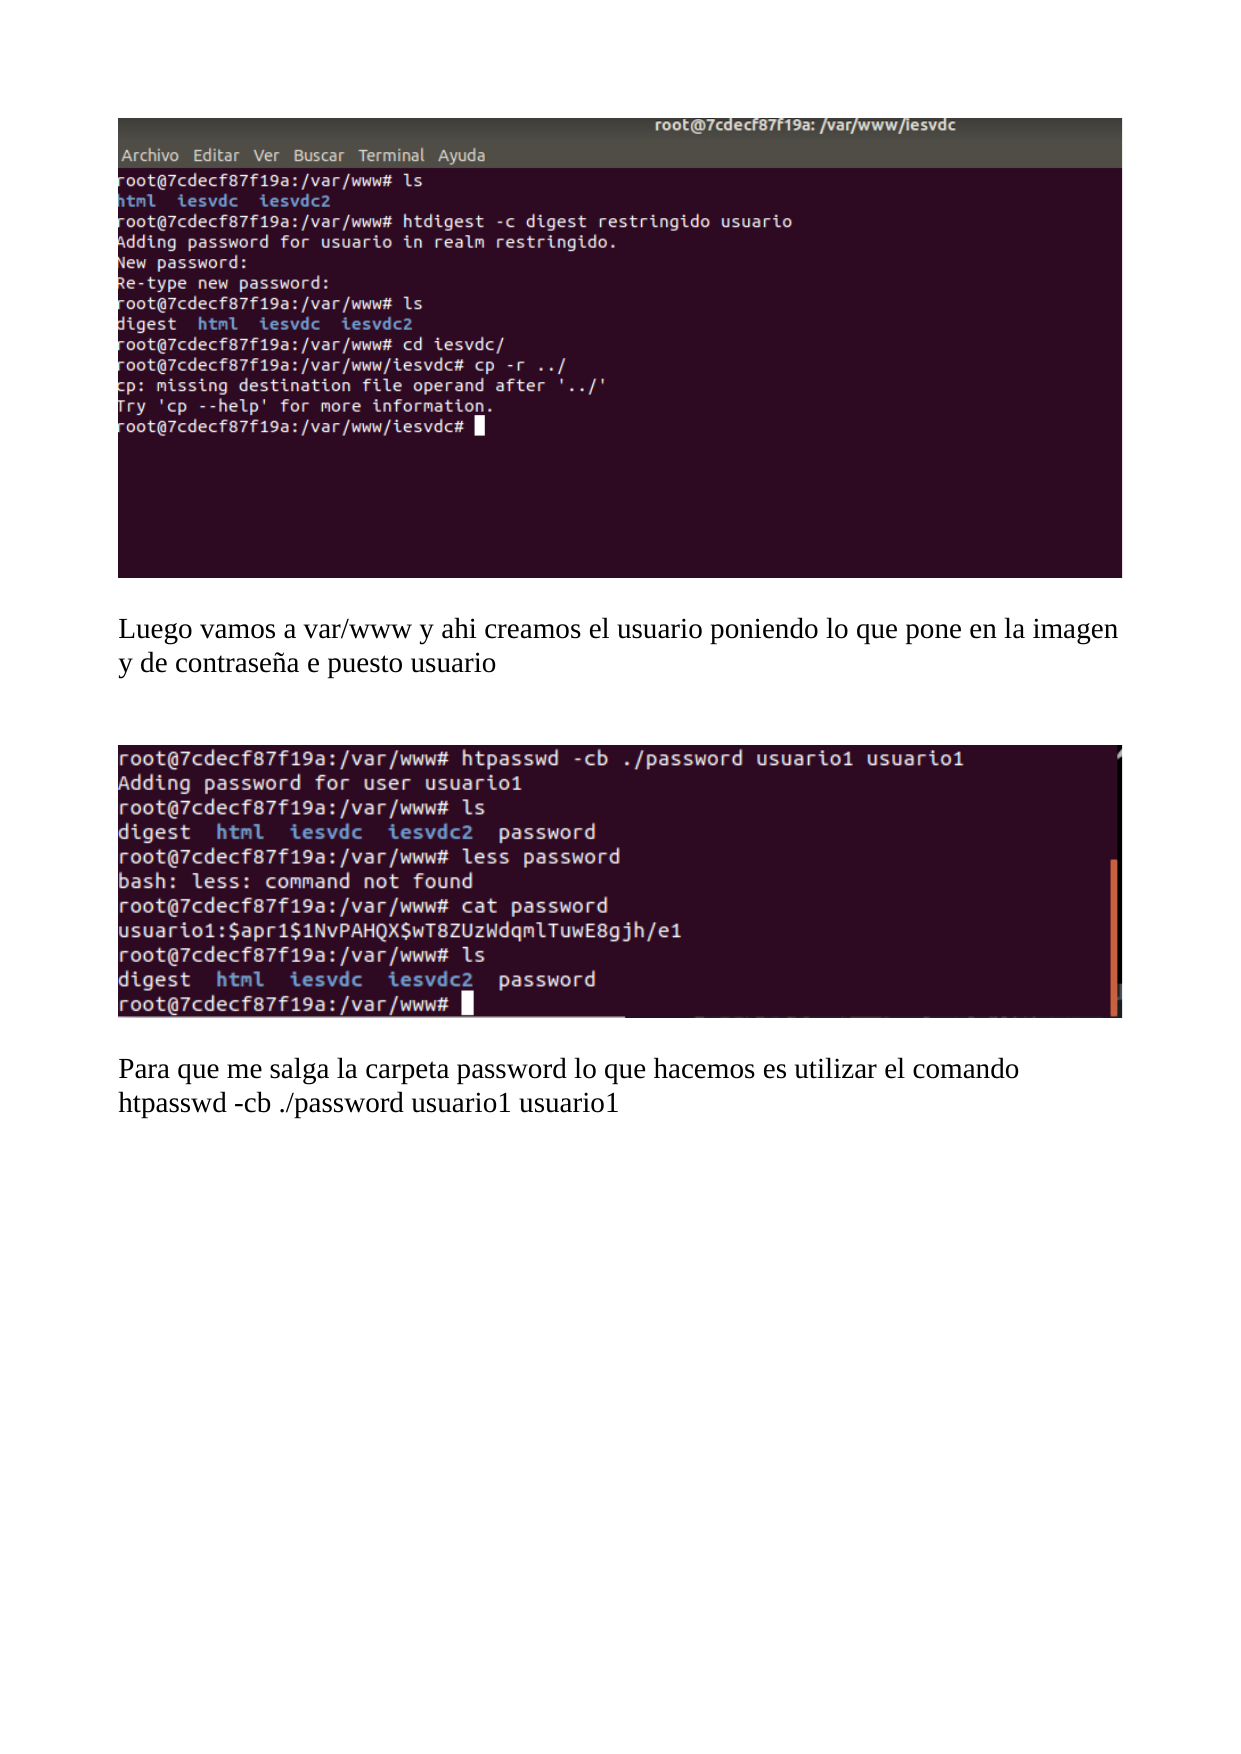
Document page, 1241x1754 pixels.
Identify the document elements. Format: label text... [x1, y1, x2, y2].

picture [118, 745, 1123, 1018]
picture [118, 118, 1123, 578]
text Para que me salga la carpeta password lo que hacemos es utilizar el comando htpasswd -cb ./password usuario1 usuario1 [118, 1052, 1122, 1119]
text Luego vamos a var/www y ahi creamos el usuario poniendo lo que pone en la imagen y de contraseña e puesto usuario [118, 611, 1122, 678]
